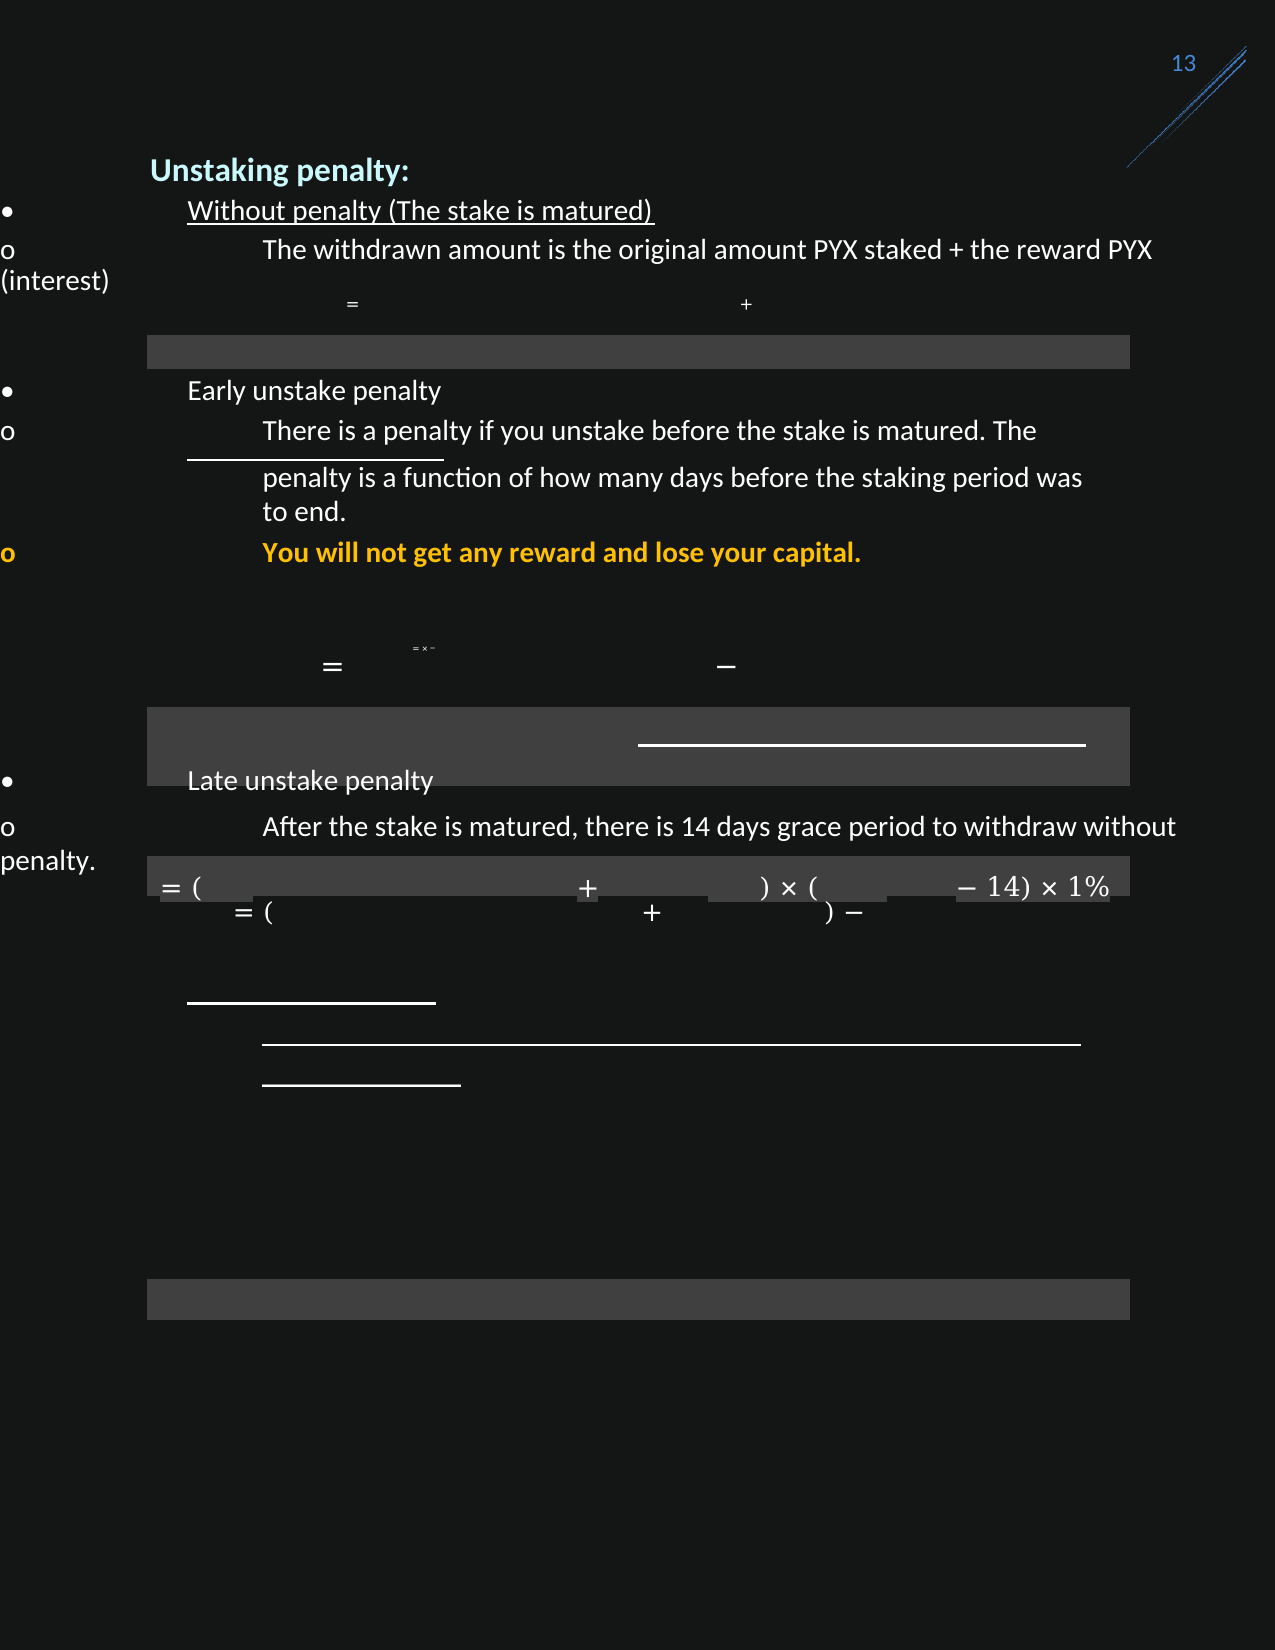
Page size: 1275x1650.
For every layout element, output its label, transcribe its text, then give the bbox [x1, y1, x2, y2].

list The withdrawn amount is the original amount PYX staked + the reward PYX (interest) [0, 233, 1196, 298]
list After the stake is matured, there is 14 days grace period to withdraw without penalty. [0, 809, 1196, 877]
text = × − [0, 639, 1081, 653]
text Unstaking penalty: [150, 149, 1196, 190]
text = ( + ) − [268, 902, 829, 925]
list You will not get any reward and lose your capital. [0, 534, 1196, 569]
text = ( + ) × ( − 14) × 1% [160, 877, 1196, 902]
text = ( + ) − [826, 902, 1196, 925]
text = + [346, 298, 1196, 313]
text penalty is a function of how many days before the staking period was to end. [262, 459, 1114, 529]
text = ( + ) − [233, 902, 271, 925]
text 13 [0, 47, 1196, 77]
list Early unstake penalty [0, 372, 1196, 407]
list Without penalty (The stake is matured) [0, 192, 1196, 227]
text = − [321, 653, 1196, 681]
list Late unstake penalty [0, 762, 1196, 797]
picture [0, 0, 1275, 1650]
list There is a penalty if you unstake before the stake is matured. The [0, 412, 1196, 447]
